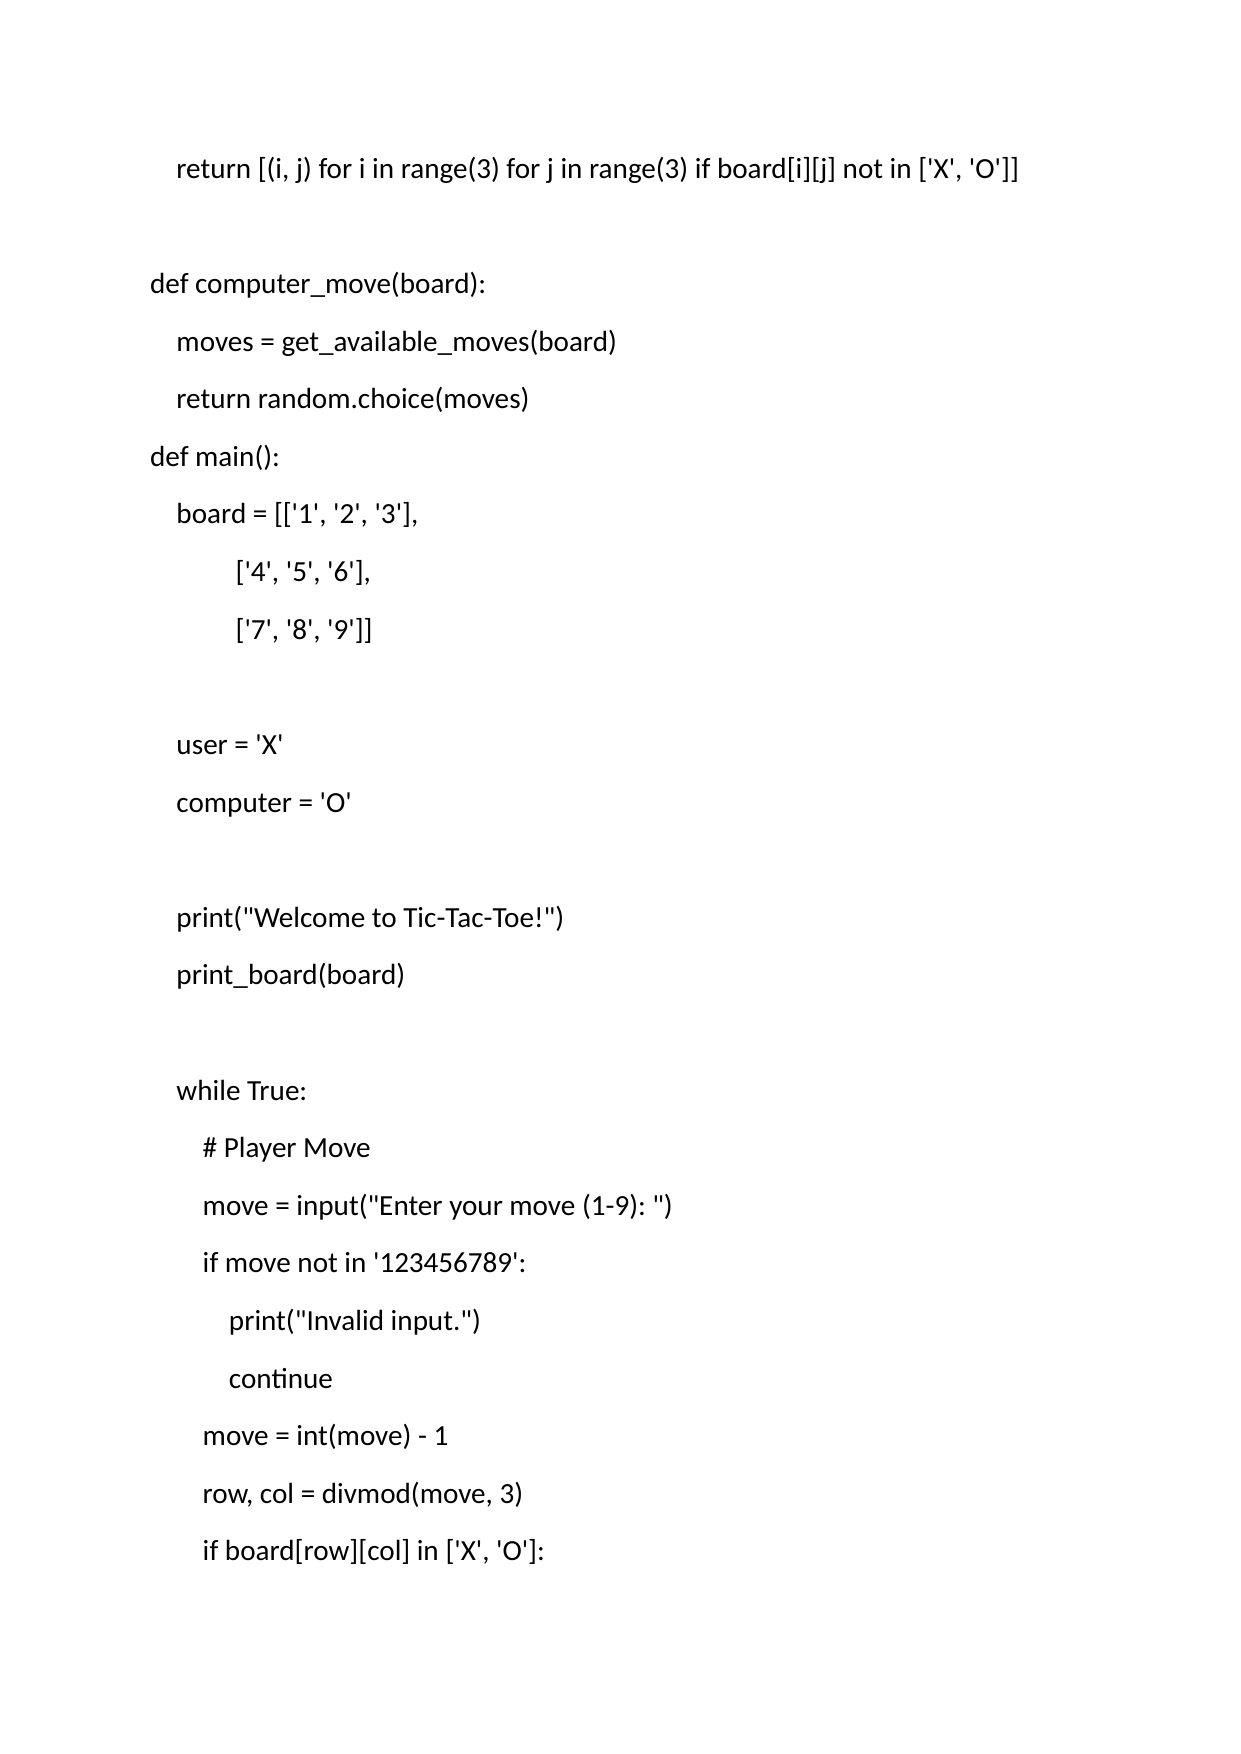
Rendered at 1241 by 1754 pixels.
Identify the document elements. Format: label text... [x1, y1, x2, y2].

text if board[row][col] in ['X', 'O']: [150, 1532, 1090, 1568]
text def main(): [150, 438, 1090, 474]
text print("Invalid input.") [150, 1302, 1090, 1338]
text return random.choice(moves) [150, 380, 1090, 416]
text if move not in '123456789': [150, 1244, 1090, 1280]
text moves = get_available_moves(board) [150, 323, 1090, 358]
text ['4', '5', '6'], [150, 553, 1090, 589]
text computer = 'O' [150, 784, 1090, 819]
text move = input("Enter your move (1-9): ") [150, 1187, 1090, 1222]
text row, col = divmod(move, 3) [150, 1475, 1090, 1511]
text # Player Move [150, 1129, 1090, 1165]
text print_board(board) [150, 956, 1090, 992]
text user = 'X' [150, 726, 1090, 762]
text move = int(move) - 1 [150, 1417, 1090, 1453]
text ['7', '8', '9']] [150, 611, 1090, 646]
text while True: [150, 1072, 1090, 1107]
text return [(i, j) for i in range(3) for j in range(3) if board[i][j] not in ['X', 'O']] [150, 150, 1090, 186]
text board = [['1', '2', '3'], [150, 496, 1090, 531]
text def computer_move(board): [150, 265, 1090, 301]
text print("Welcome to Tic-Tac-Toe!") [150, 899, 1090, 934]
text continue [150, 1360, 1090, 1395]
